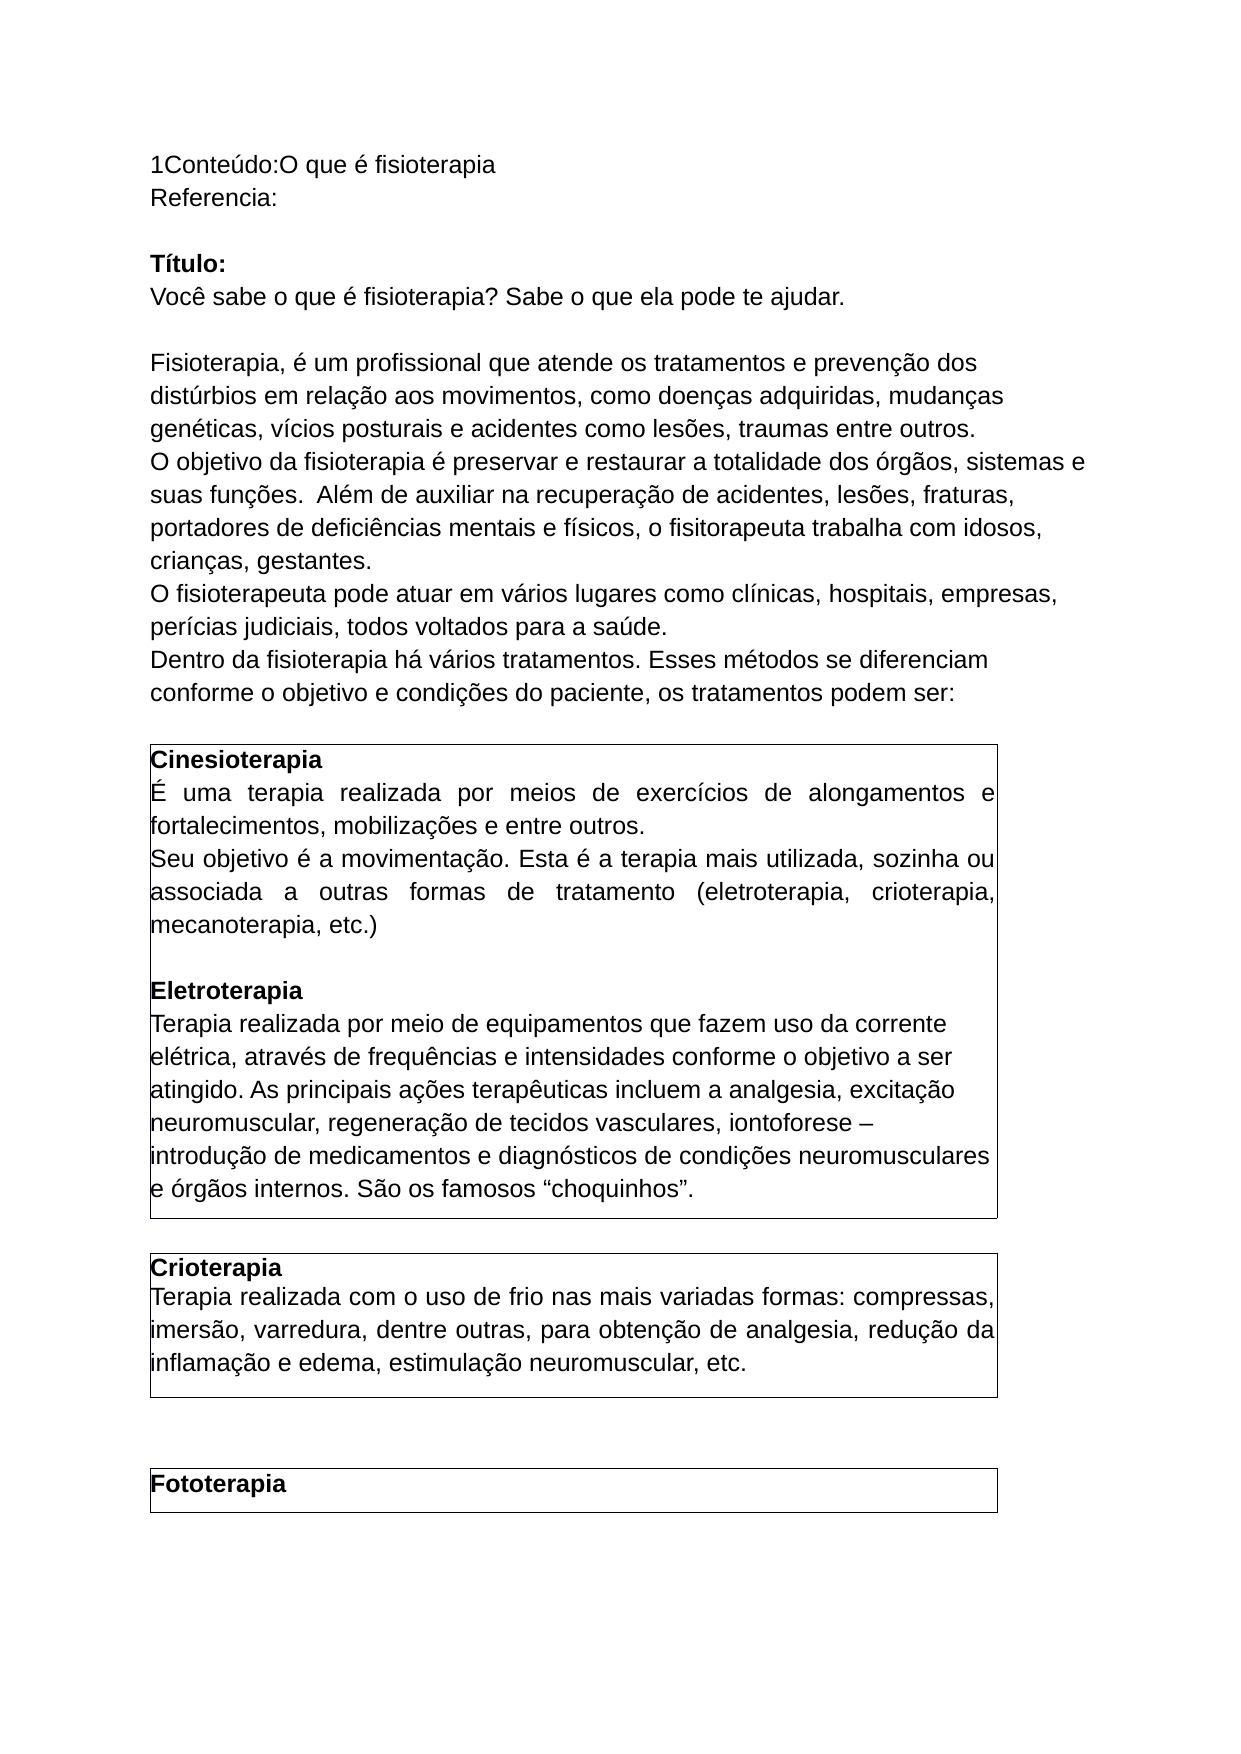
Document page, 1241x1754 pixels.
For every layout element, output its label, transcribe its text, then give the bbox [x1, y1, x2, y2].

subtitle Fototerapia [151, 1469, 997, 1512]
text Referencia: [150, 183, 1090, 212]
text Título: [150, 249, 1090, 278]
subtitle Eletroterapia [151, 976, 997, 1005]
text O fisioterapeuta pode atuar em vários lugares como clínicas, hospitais, empresas, perícias judiciais, todos voltados para a saúde. [150, 579, 1090, 641]
text É uma terapia realizada por meios de exercícios de alongamentos e fortalecimentos, mobilizações e entre outros. [151, 777, 997, 840]
text Você sabe o que é fisioterapia? Sabe o que ela pode te ajudar. [150, 282, 1090, 311]
subtitle Terapia realizada por meio de equipamentos que fazem uso da corrente elétrica, através de frequências e intensidades conforme o objetivo a ser atingido. As principais ações terapêuticas incluem a analgesia, excitação neuromuscular, regeneração de tecidos vasculares, iontoforese – introdução de medicamentos e diagnósticos de condições neuromusculares e órgãos internos. São os famosos “choquinhos”. [151, 1008, 997, 1218]
subtitle Cinesioterapia [151, 745, 997, 774]
subtitle Crioterapia [151, 1254, 997, 1281]
text 1Conteúdo:O que é fisioterapia [150, 150, 1090, 179]
text Seu objetivo é a movimentação. Esta é a terapia mais utilizada, sozinha ou associada a outras formas de tratamento (eletroterapia, crioterapia, mecanoterapia, etc.) [151, 843, 997, 939]
text Terapia realizada com o uso de frio nas mais variadas formas: compressas, imersão, varredura, dentre outras, para obtenção de analgesia, redução da inflamação e edema, estimulação neuromuscular, etc. [151, 1281, 997, 1397]
text Fisioterapia, é um profissional que atende os tratamentos e prevenção dos distúrbios em relação aos movimentos, como doenças adquiridas, mudanças genéticas, vícios posturais e acidentes como lesões, traumas entre outros. [150, 348, 1090, 443]
text Dentro da fisioterapia há vários tratamentos. Esses métodos se diferenciam conforme o objetivo e condições do paciente, os tratamentos podem ser: [150, 645, 1090, 707]
text O objetivo da fisioterapia é preservar e restaurar a totalidade dos órgãos, sistemas e suas funções. Além de auxiliar na recuperação de acidentes, lesões, fraturas, portadores de deficiências mentais e físicos, o fisitorapeuta trabalha com idosos, crianças, gestantes. [150, 447, 1090, 575]
